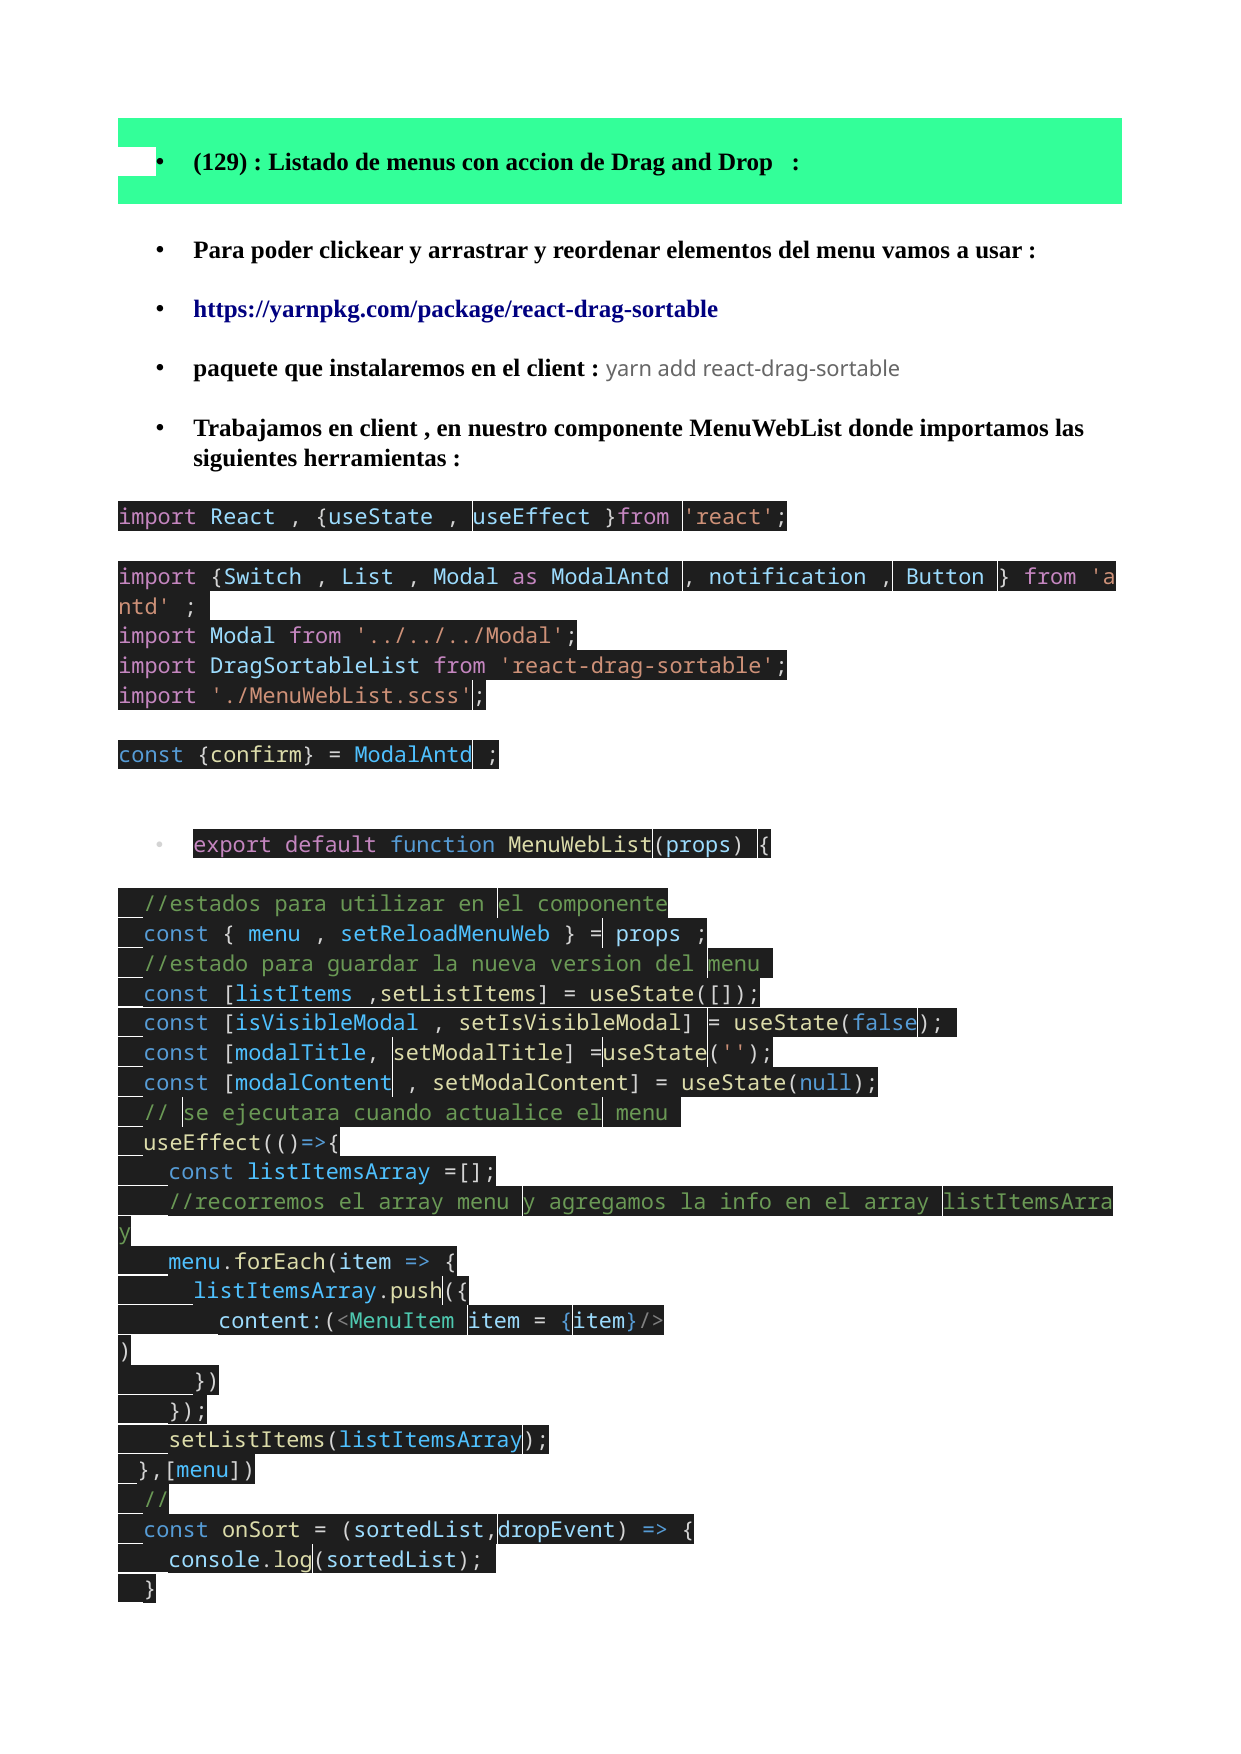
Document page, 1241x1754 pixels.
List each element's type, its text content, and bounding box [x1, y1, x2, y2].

text //estados para utilizar en el componente [118, 888, 1122, 918]
text const onSort = (sortedList,dropEvent) => { [118, 1514, 1122, 1544]
text const [modalContent , setModalContent] = useState(null); [118, 1067, 1122, 1097]
text ) [118, 1335, 1122, 1365]
text useEffect(()=>{ [118, 1127, 1122, 1156]
text const { menu , setReloadMenuWeb } = props ; [118, 918, 1122, 948]
text const [listItems ,setListItems] = useState([]); [118, 978, 1122, 1007]
text import React , {useState , useEffect }from 'react'; [118, 501, 1122, 531]
text const [isVisibleModal , setIsVisibleModal] = useState(false); [118, 1007, 1122, 1037]
text console.log(sortedList); [118, 1544, 1122, 1573]
list https://yarnpkg.com/package/react-drag-sortable [156, 293, 1122, 323]
text import Modal from '../../../Modal'; [118, 620, 1122, 650]
text menu.forEach(item => { [118, 1246, 1122, 1276]
text setListItems(listItemsArray); [118, 1424, 1122, 1454]
text // se ejecutara cuando actualice el menu [118, 1097, 1122, 1127]
list Trabajamos en client , en nuestro componente MenuWebList donde importamos las siguientes herramientas : [156, 412, 1122, 472]
text }) [118, 1365, 1122, 1395]
text const listItemsArray =[]; [118, 1156, 1122, 1186]
text // [118, 1484, 1122, 1514]
text import './MenuWebList.scss'; [118, 680, 1122, 710]
text import {Switch , List , Modal as ModalAntd , notification , Button } from 'antd' ; [118, 561, 1122, 620]
list paquete que instalaremos en el client : yarn add react-drag-sortable [156, 353, 1122, 383]
text }); [118, 1395, 1122, 1424]
list (129) : Listado de menus con accion de Drag and Drop : [156, 147, 1122, 176]
list Para poder clickear y arrastrar y reordenar elementos del menu vamos a usar : [156, 234, 1122, 264]
list export default function MenuWebList(props) { [156, 829, 1122, 858]
text content:(<MenuItem item = {item}/> [118, 1305, 1122, 1335]
text const [modalTitle, setModalTitle] =useState(''); [118, 1037, 1122, 1067]
text //estado para guardar la nueva version del menu [118, 948, 1122, 978]
text },[menu]) [118, 1454, 1122, 1484]
text import DragSortableList from 'react-drag-sortable'; [118, 650, 1122, 680]
text listItemsArray.push({ [118, 1276, 1122, 1305]
text //recorremos el array menu y agregamos la info en el array listItemsArray [118, 1186, 1122, 1246]
text const {confirm} = ModalAntd ; [118, 739, 1122, 769]
text } [118, 1573, 1122, 1603]
